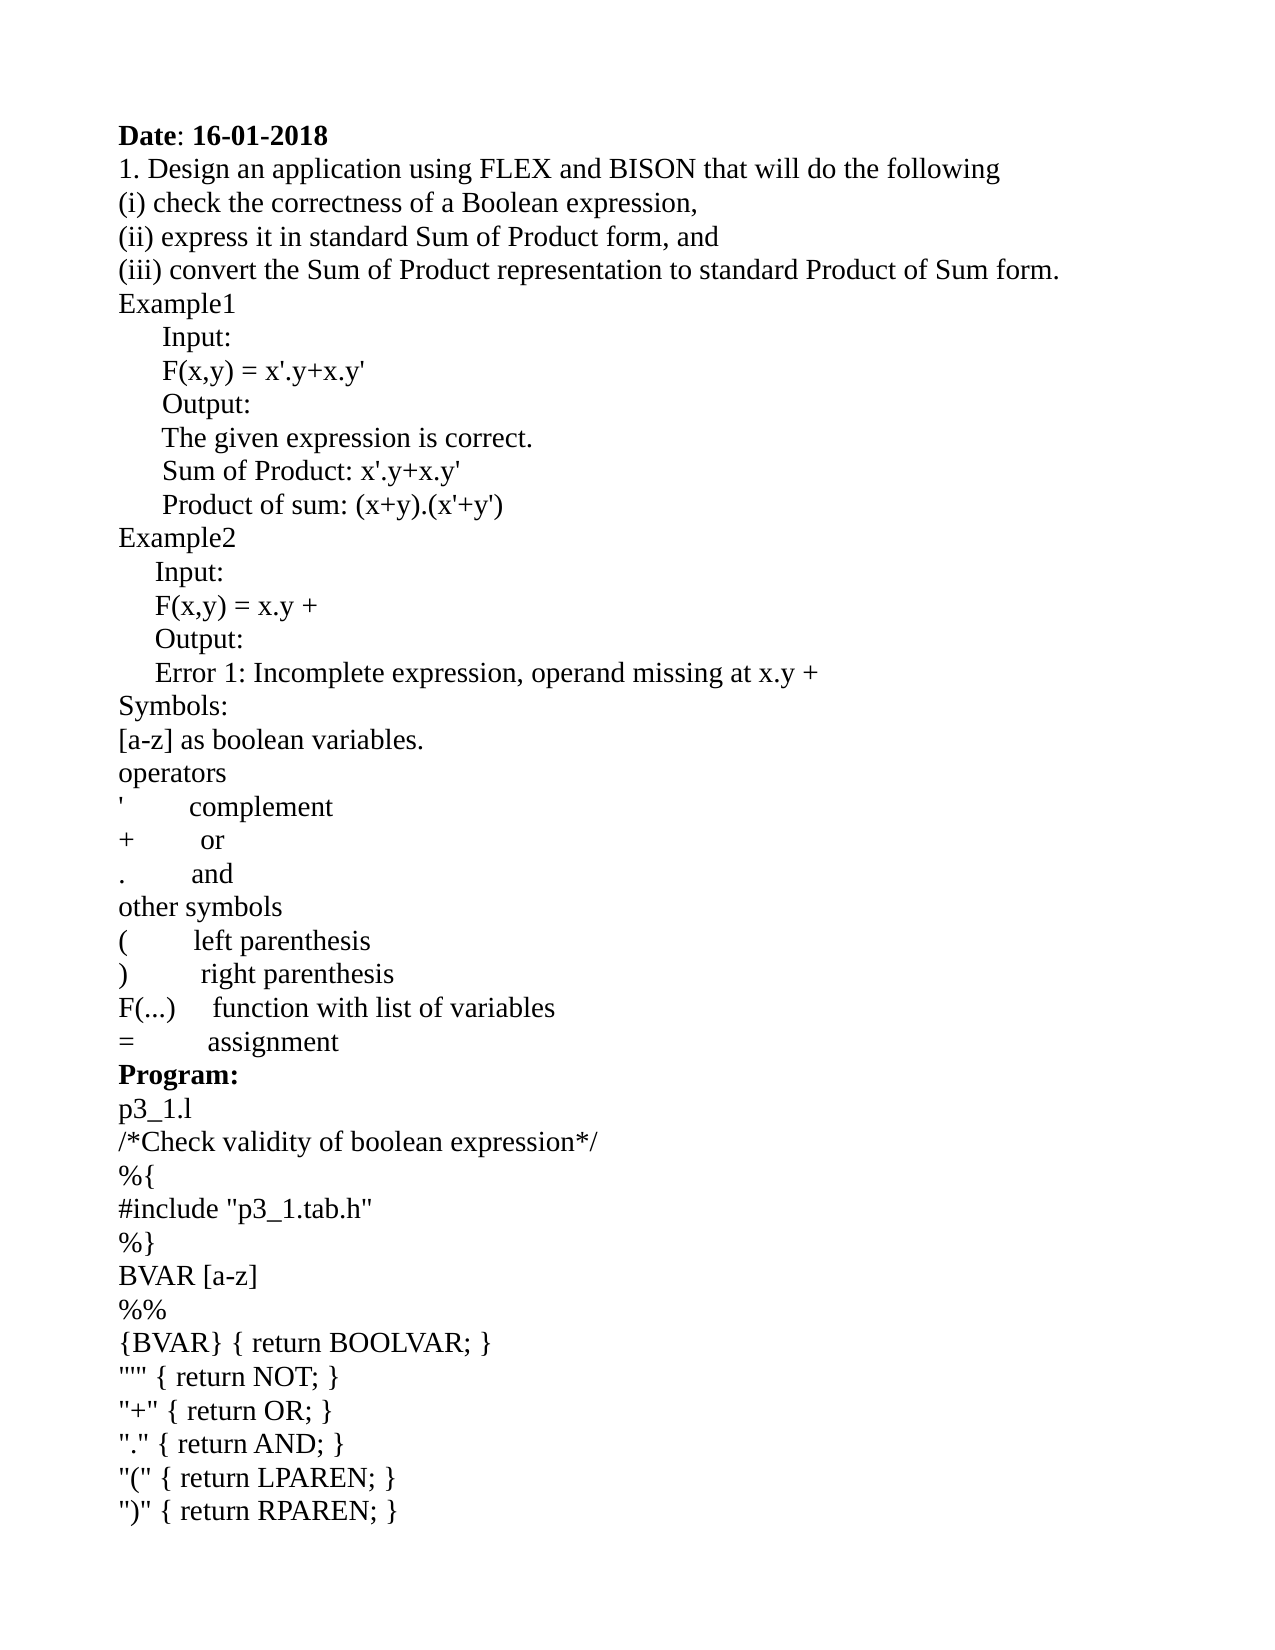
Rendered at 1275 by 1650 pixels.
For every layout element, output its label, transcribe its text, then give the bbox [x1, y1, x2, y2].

text Example2 [118, 521, 1157, 554]
text Input: [118, 319, 1157, 353]
text {BVAR} { return BOOLVAR; } [118, 1326, 1157, 1359]
text 1. Design an application using FLEX and BISON that will do the following [118, 152, 1157, 185]
text /*Check validity of boolean expression*/ [118, 1124, 1157, 1158]
text ' complement [118, 789, 1157, 822]
text #include "p3_1.tab.h" [118, 1191, 1157, 1225]
text F(x,y) = x'.y+x.y' [118, 353, 1157, 386]
text [a-z] as boolean variables. [118, 722, 1157, 755]
text "'" { return NOT; } [118, 1359, 1157, 1393]
text (i) check the correctness of a Boolean expression, [118, 185, 1157, 219]
text . and [118, 856, 1157, 889]
text %% [118, 1292, 1157, 1326]
text Output: [118, 386, 1157, 420]
text p3_1.l [118, 1091, 1157, 1124]
text Output: [118, 621, 1157, 655]
text ) right parenthesis [118, 957, 1157, 990]
text Error 1: Incomplete expression, operand missing at x.y + [118, 655, 1157, 688]
text ")" { return RPAREN; } [118, 1493, 1157, 1527]
text Program: [118, 1057, 1157, 1091]
text operators [118, 755, 1157, 789]
text F(...) function with list of variables [118, 990, 1157, 1024]
text (iii) convert the Sum of Product representation to standard Product of Sum form. [118, 252, 1157, 286]
text Product of sum: (x+y).(x'+y') [118, 487, 1157, 521]
text Date: 16-01-2018 [118, 118, 1157, 152]
text other symbols [118, 889, 1157, 923]
text BVAR [a-z] [118, 1258, 1157, 1292]
text + or [118, 822, 1157, 856]
text "." { return AND; } [118, 1426, 1157, 1460]
text %} [118, 1225, 1157, 1258]
text = assignment [118, 1024, 1157, 1057]
text "(" { return LPAREN; } [118, 1460, 1157, 1493]
text (ii) express it in standard Sum of Product form, and [118, 219, 1157, 252]
text Sum of Product: x'.y+x.y' [118, 453, 1157, 487]
text Example1 [118, 286, 1157, 319]
text F(x,y) = x.y + [118, 588, 1157, 621]
text Symbols: [118, 688, 1157, 722]
text %{ [118, 1158, 1157, 1191]
text The given expression is correct. [118, 420, 1157, 453]
text Input: [118, 554, 1157, 588]
text "+" { return OR; } [118, 1393, 1157, 1426]
text ( left parenthesis [118, 923, 1157, 957]
